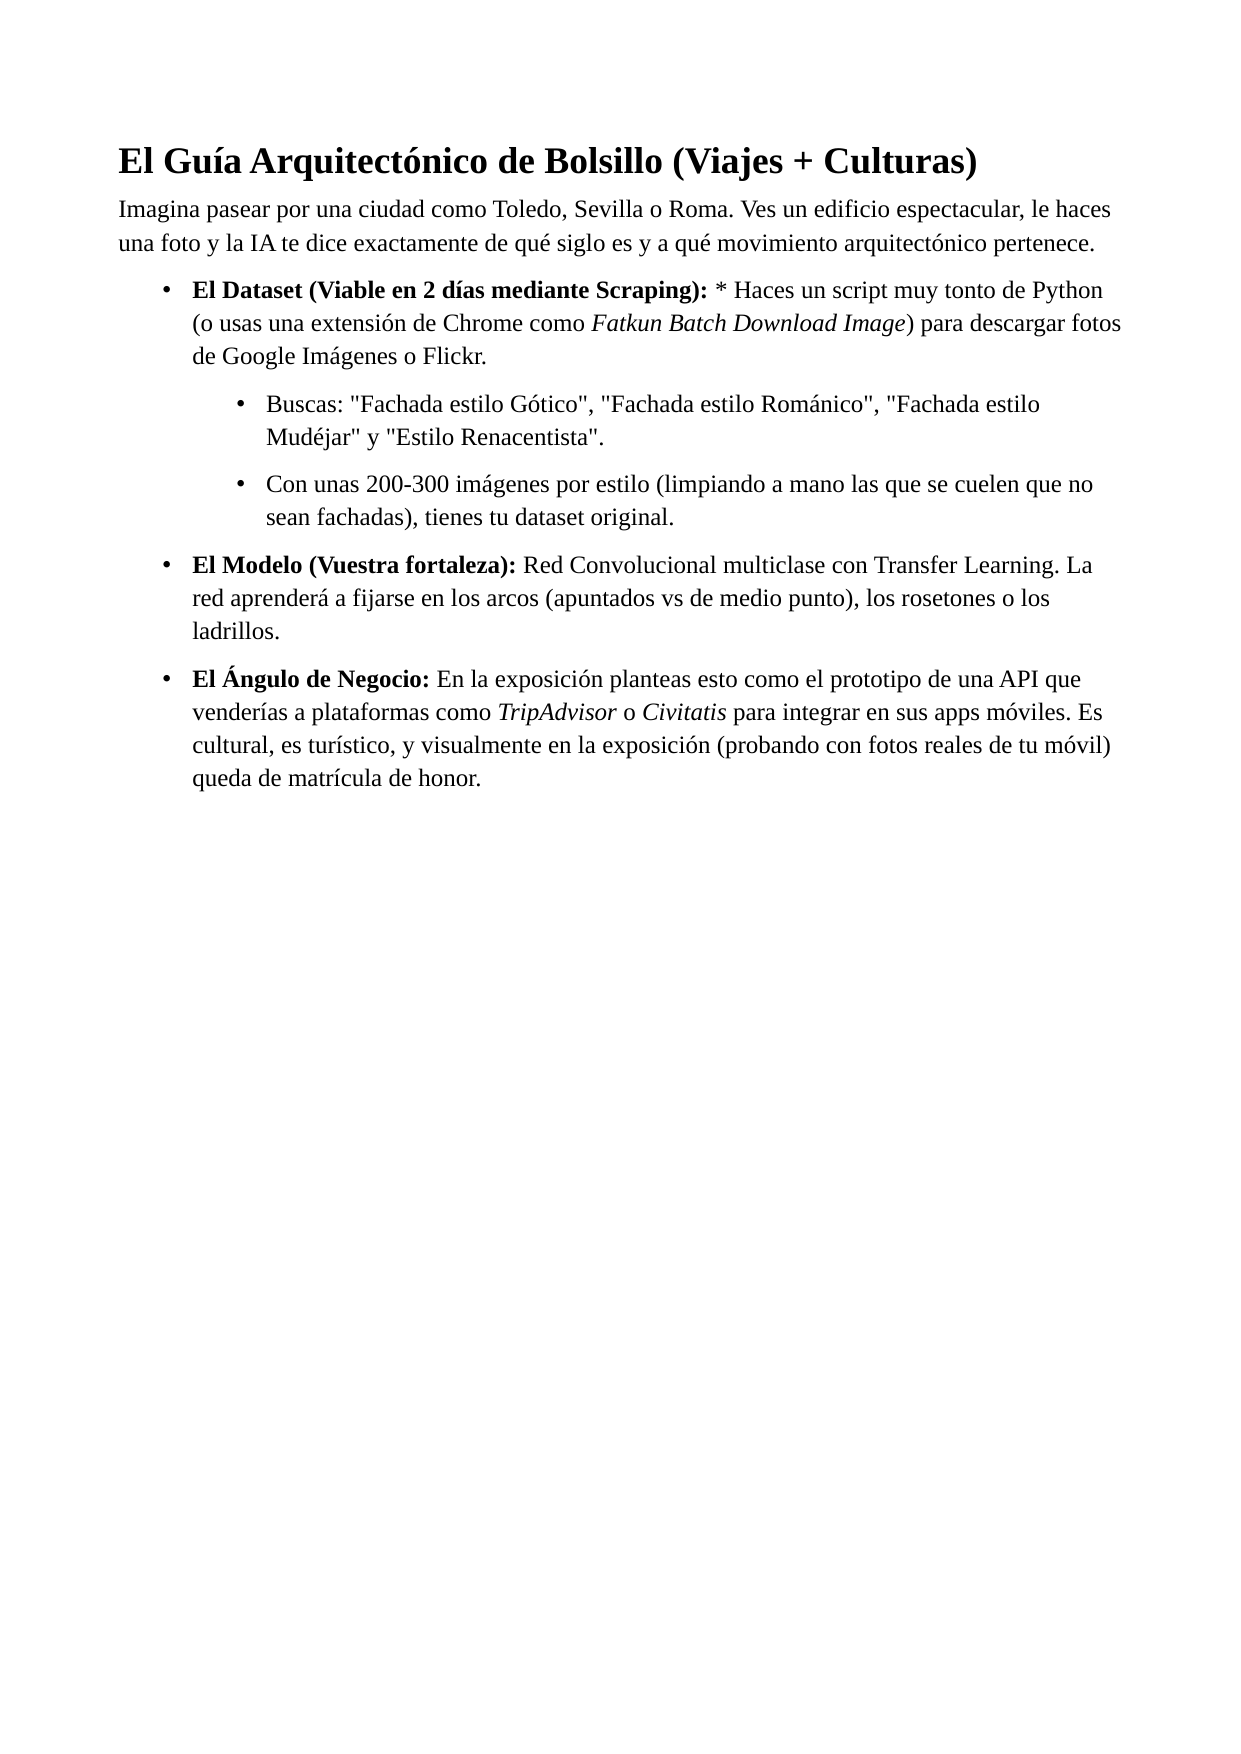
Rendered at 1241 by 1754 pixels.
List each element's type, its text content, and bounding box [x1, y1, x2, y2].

list El Ángulo de Negocio: En la exposición planteas esto como el prototipo de una API que venderías a plataformas como TripAdvisor o Civitatis para integrar en sus apps móviles. Es cultural, es turístico, y visualmente en la exposición (probando con fotos reales de tu móvil) queda de matrícula de honor. [162, 664, 1122, 792]
list Con unas 200-300 imágenes por estilo (limpiando a mano las que se cuelen que no sean fachadas), tienes tu dataset original. [236, 469, 1122, 531]
list El Dataset (Viable en 2 días mediante Scraping): * Haces un script muy tonto de Python (o usas una extensión de Chrome como Fatkun Batch Download Image) para descargar fotos de Google Imágenes o Flickr. [162, 275, 1122, 370]
list El Modelo (Vuestra fortaleza): Red Convolucional multiclase con Transfer Learning. La red aprenderá a fijarse en los arcos (apuntados vs de medio punto), los rosetones o los ladrillos. [162, 550, 1122, 645]
list Buscas: "Fachada estilo Gótico", "Fachada estilo Románico", "Fachada estilo Mudéjar" y "Estilo Renacentista". [236, 389, 1122, 451]
subtitle El Guía Arquitectónico de Bolsillo (Viajes + Culturas) [118, 139, 1122, 182]
text Imagina pasear por una ciudad como Toledo, Sevilla o Roma. Ves un edificio espectacular, le haces una foto y la IA te dice exactamente de qué siglo es y a qué movimiento arquitectónico pertenece. [118, 194, 1122, 256]
